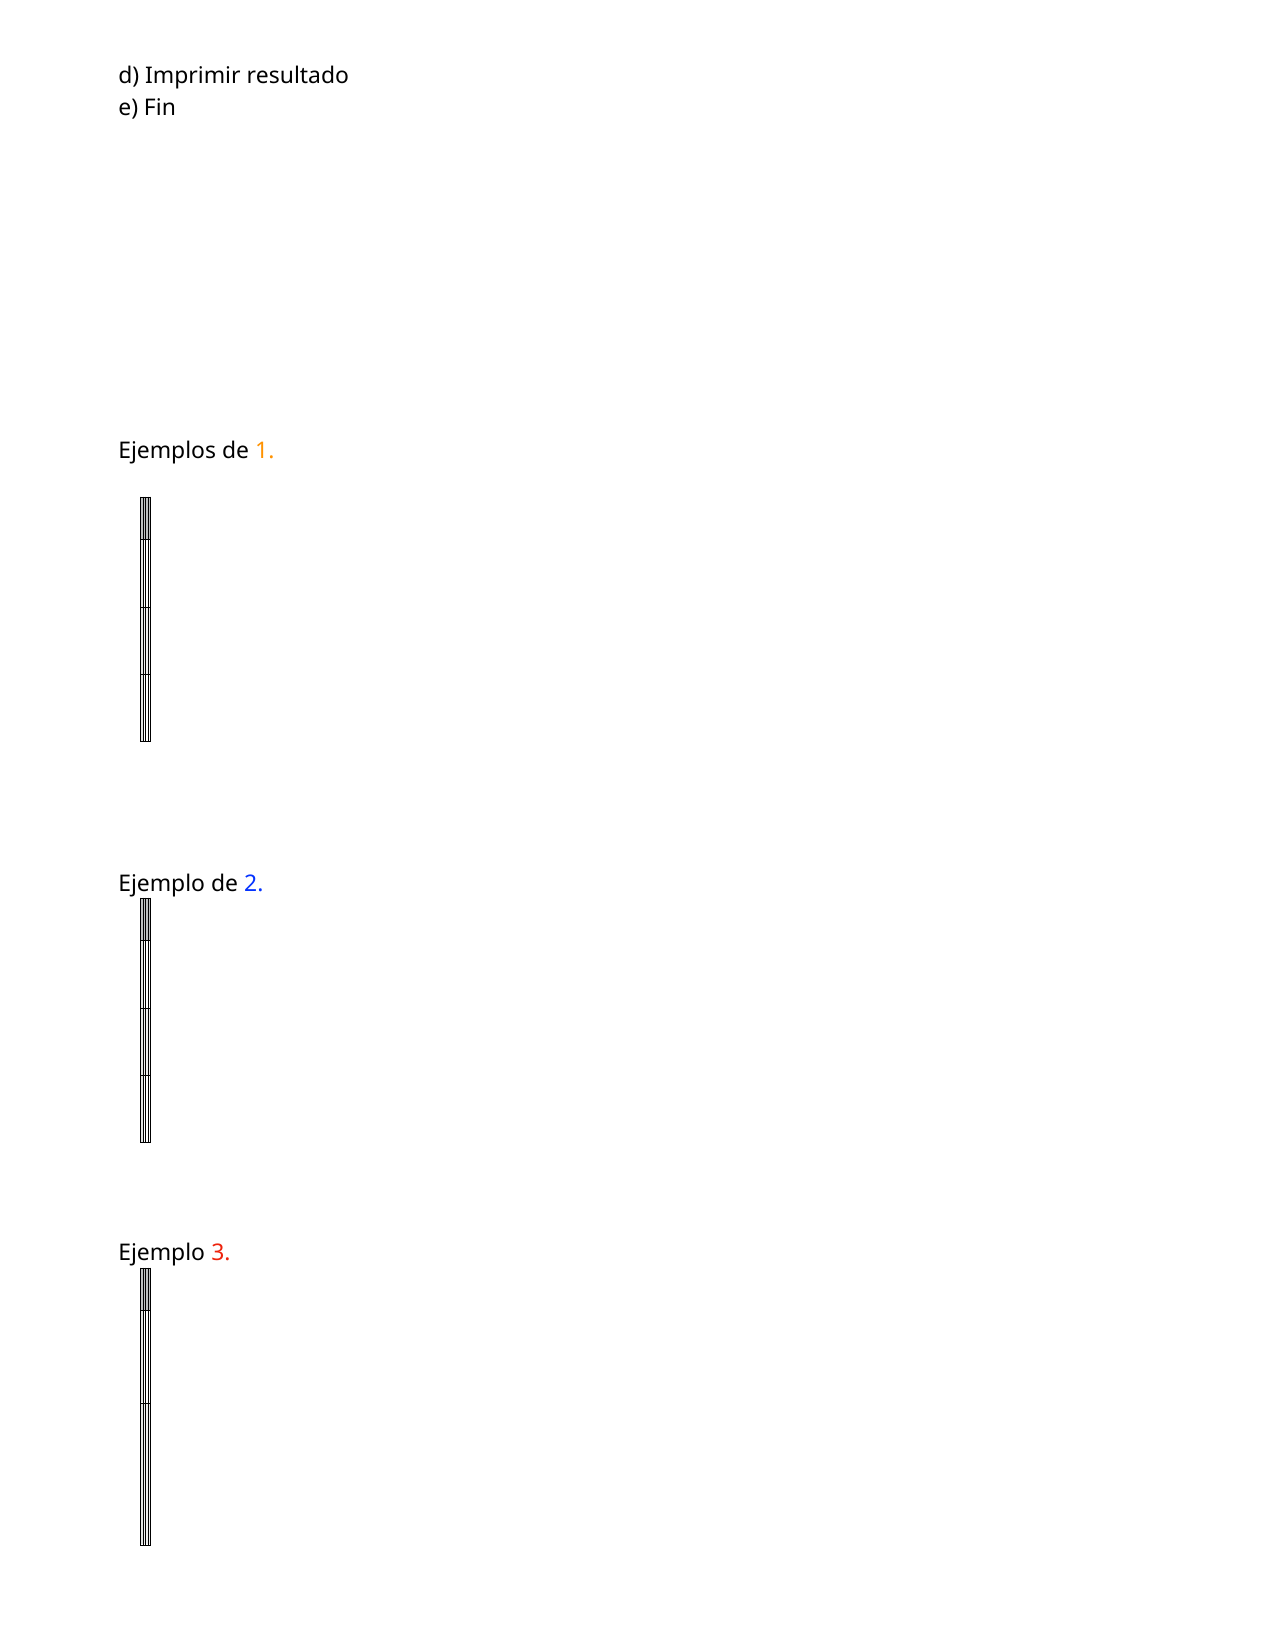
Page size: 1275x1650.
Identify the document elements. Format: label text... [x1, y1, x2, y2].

text Ejemplo 3. [118, 1236, 1205, 1267]
text d) Imprimir resultado [118, 59, 1205, 90]
text e) Fin [118, 90, 1205, 122]
text Ejemplo de 2. [118, 835, 1205, 898]
text Ejemplos de 1. [118, 434, 1205, 465]
